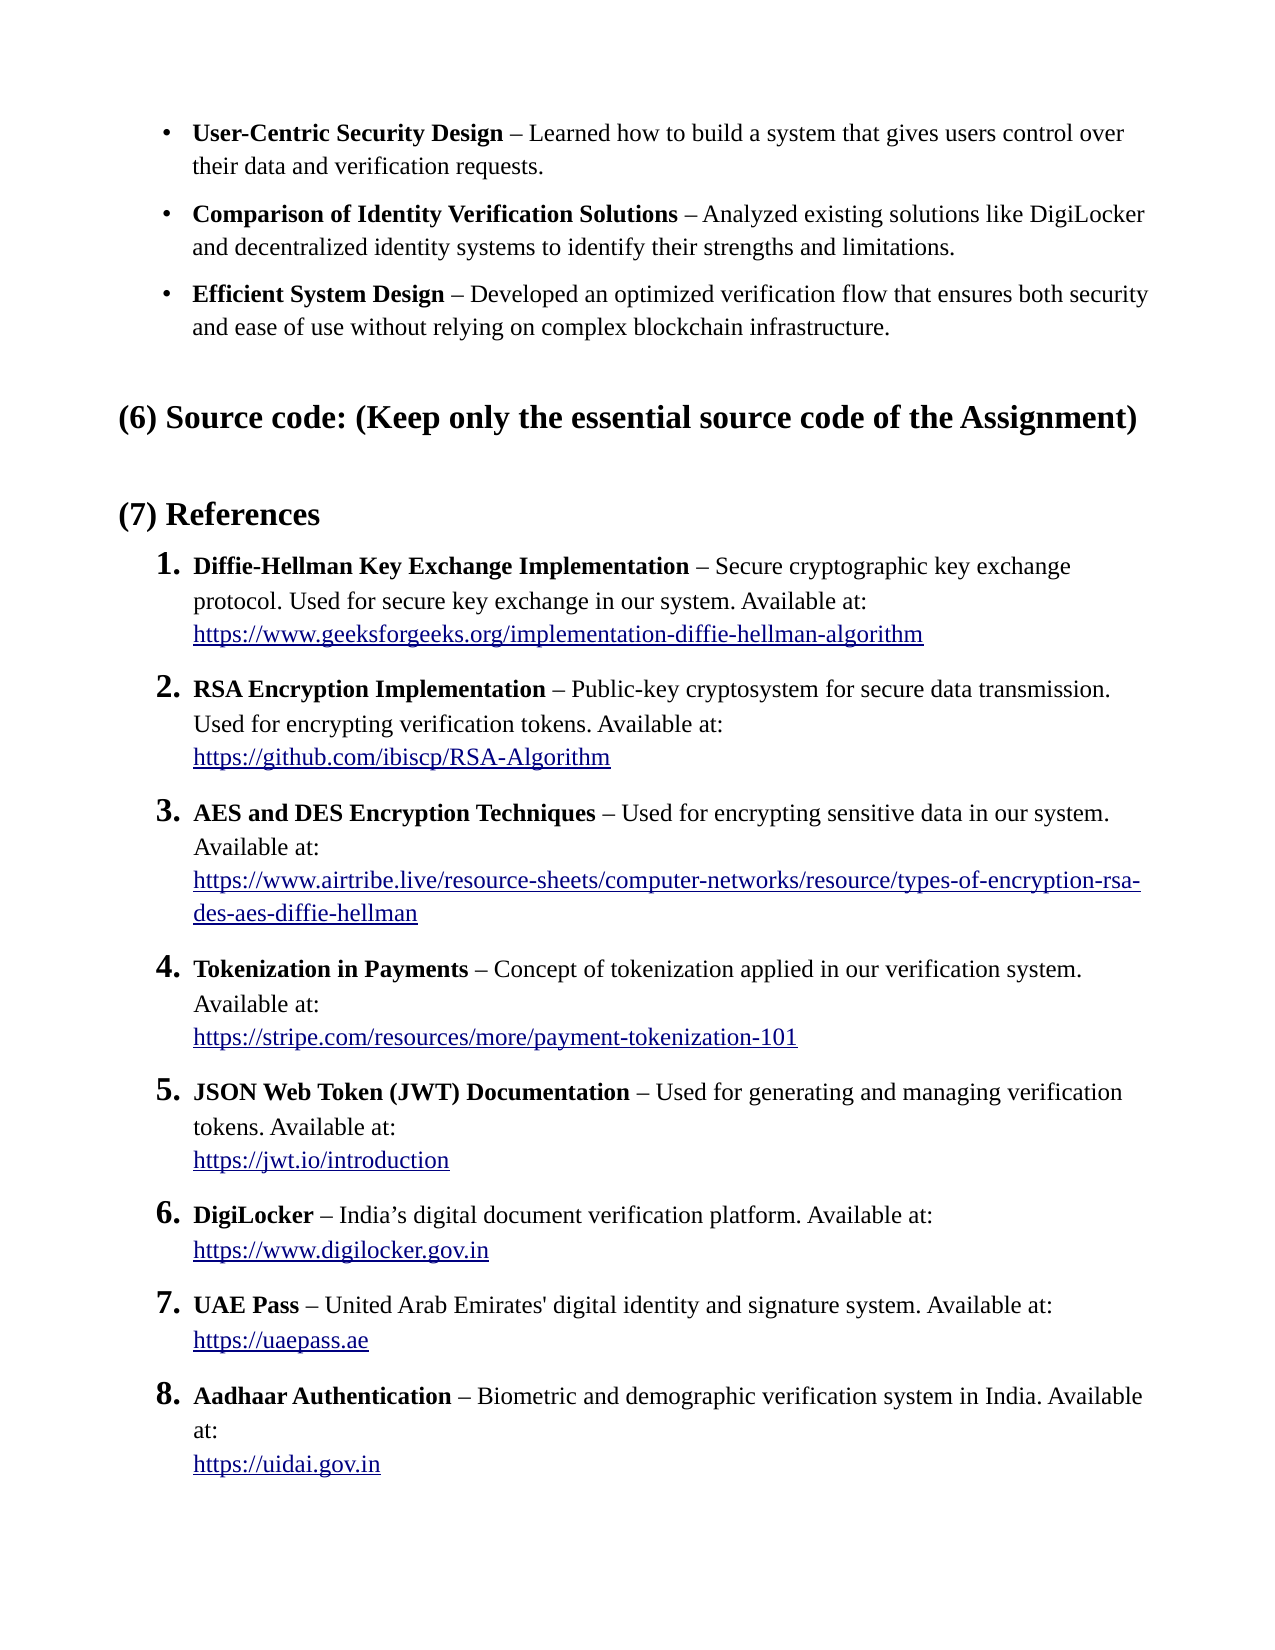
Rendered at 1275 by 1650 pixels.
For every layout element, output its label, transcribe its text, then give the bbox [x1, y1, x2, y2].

list Diffie-Hellman Key Exchange Implementation – Secure cryptographic key exchange protocol. Used for secure key exchange in our system. Available at: https://www.geeksforgeeks.org/implementation-diffie-hellman-algorithm [156, 543, 1157, 648]
list User-Centric Security Design – Learned how to build a system that gives users control over their data and verification requests. [162, 118, 1157, 180]
list References [118, 494, 1157, 532]
list AES and DES Encryption Techniques – Used for encrypting sensitive data in our system. Available at: https://www.airtribe.live/resource-sheets/computer-networks/resource/types-of-encryption-rsa-des-aes-diffie-hellman [156, 790, 1157, 927]
list DigiLocker – India’s digital document verification platform. Available at: https://www.digilocker.gov.in [156, 1193, 1157, 1264]
list JSON Web Token (JWT) Documentation – Used for generating and managing verification tokens. Available at: https://jwt.io/introduction [156, 1069, 1157, 1174]
list Aadhaar Authentication – Biometric and demographic verification system in India. Available at: https://uidai.gov.in [156, 1373, 1157, 1477]
list RSA Encryption Implementation – Public-key cryptosystem for secure data transmission. Used for encrypting verification tokens. Available at: https://github.com/ibiscp/RSA-Algorithm [156, 667, 1157, 771]
list UAE Pass – United Arab Emirates' digital identity and signature system. Available at: https://uaepass.ae [156, 1283, 1157, 1354]
list Source code: (Keep only the essential source code of the Assignment) [118, 397, 1157, 435]
list Tokenization in Payments – Concept of tokenization applied in our verification system. Available at: https://stripe.com/resources/more/payment-tokenization-101 [156, 946, 1157, 1051]
list Efficient System Design – Developed an optimized verification flow that ensures both security and ease of use without relying on complex blockchain infrastructure. [162, 279, 1157, 341]
list Comparison of Identity Verification Solutions – Analyzed existing solutions like DigiLocker and decentralized identity systems to identify their strengths and limitations. [162, 199, 1157, 261]
